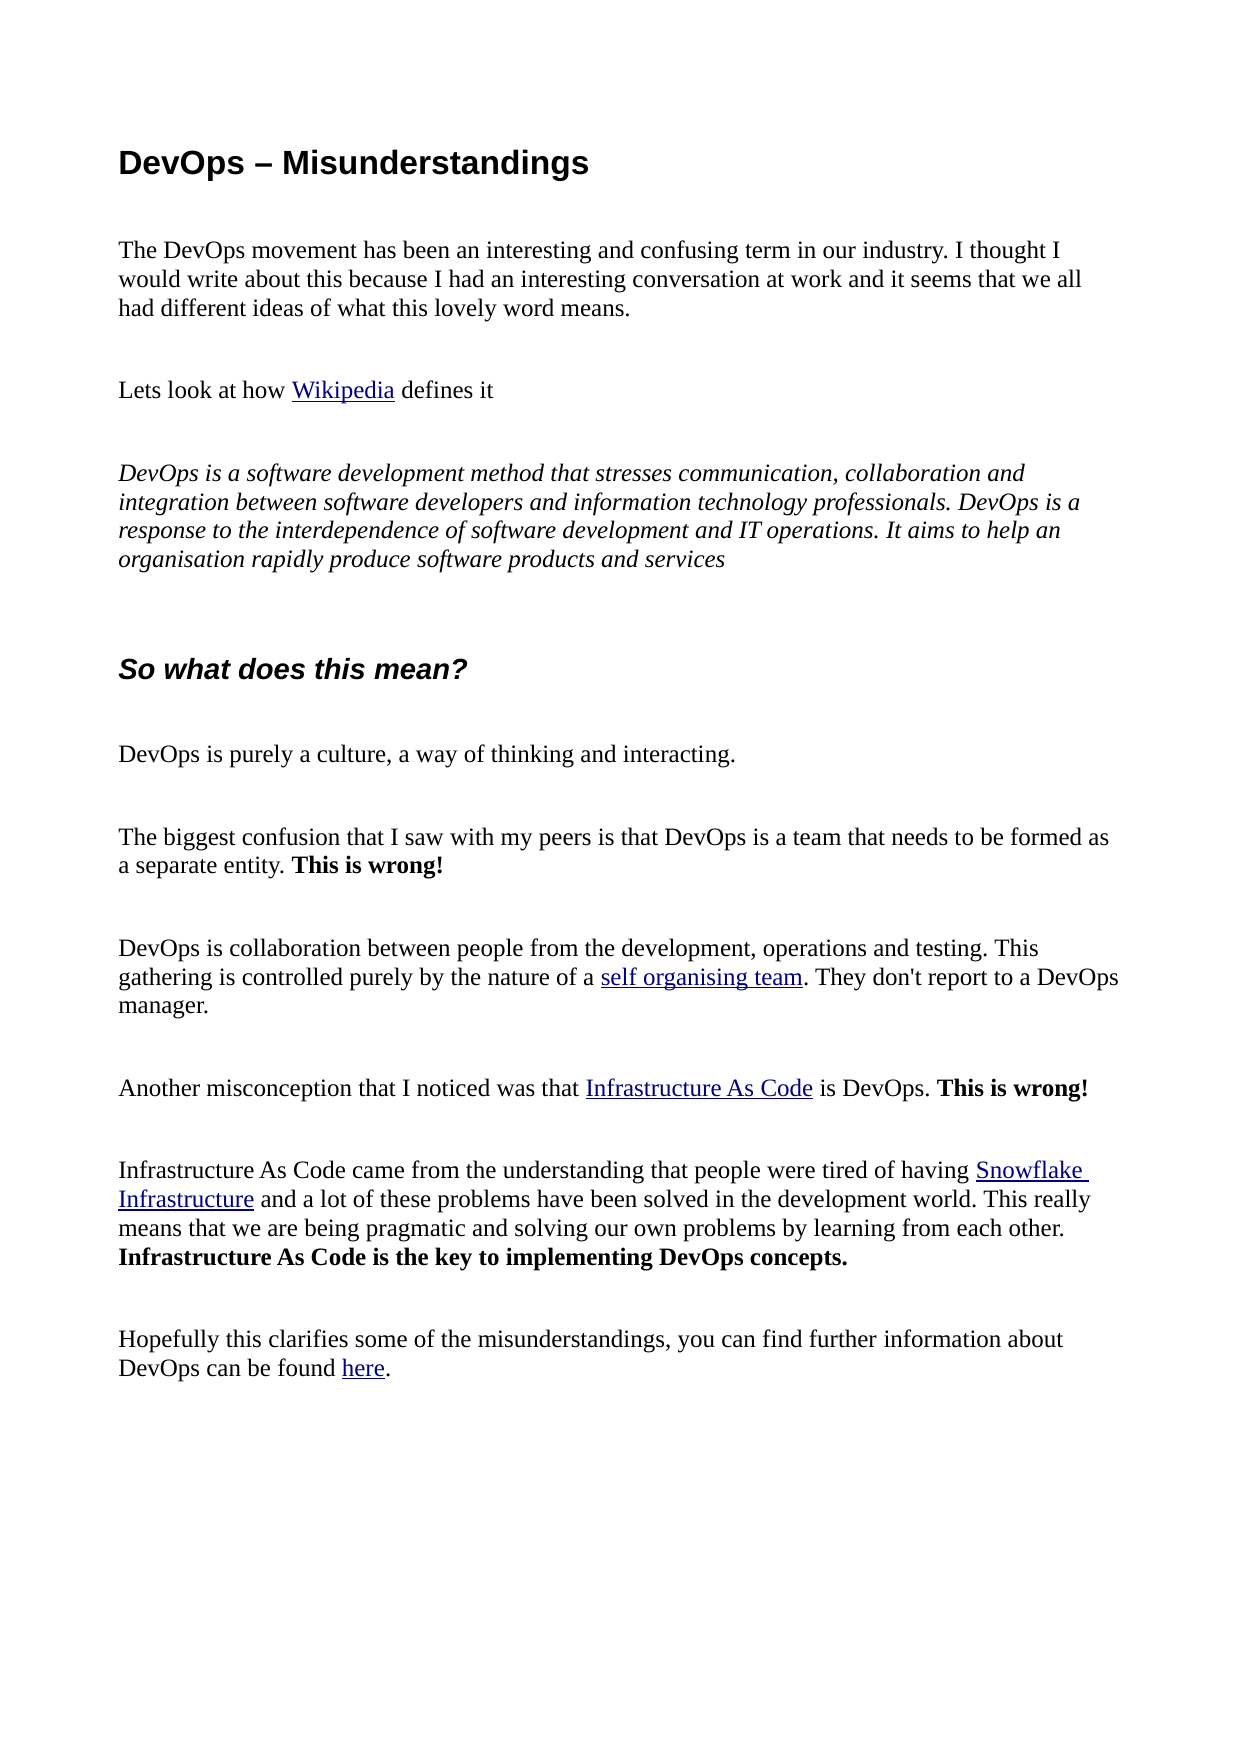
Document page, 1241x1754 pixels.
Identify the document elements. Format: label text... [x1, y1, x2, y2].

text Infrastructure As Code came from the understanding that people were tired of having Snowflake Infrastructure and a lot of these problems have been solved in the development world. This really means that we are being pragmatic and solving our own problems by learning from each other. Infrastructure As Code is the key to implementing DevOps concepts. [118, 1155, 1122, 1270]
text Another misconception that I noticed was that Infrastructure As Code is DevOps. This is wrong! [118, 1073, 1122, 1102]
text Lets look at how Wikipedia defines it [118, 376, 1122, 404]
text Hopefully this clarifies some of the misunderstandings, you can find further information about DevOps can be found here. [118, 1324, 1122, 1382]
text DevOps is a software development method that stresses communication, collaboration and integration between software developers and information technology professionals. DevOps is a response to the interdependence of software development and IT operations. It aims to help an organisation rapidly produce software products and services [118, 458, 1122, 573]
text The biggest confusion that I saw with my peers is that DevOps is a team that needs to be formed as a separate entity. This is wrong! [118, 822, 1122, 879]
text DevOps is collaboration between people from the development, operations and testing. This gathering is controlled purely by the nature of a self organising team. They don't report to a DevOps manager. [118, 933, 1122, 1019]
subtitle DevOps – Misunderstandings [118, 143, 1122, 182]
text DevOps is purely a culture, a way of thinking and interacting. [118, 739, 1122, 768]
text The DevOps movement has been an interesting and confusing term in our industry. I thought I would write about this because I had an interesting conversation at work and it seems that we all had different ideas of what this lovely word means. [118, 236, 1122, 322]
subtitle So what does this mean? [118, 652, 1122, 685]
